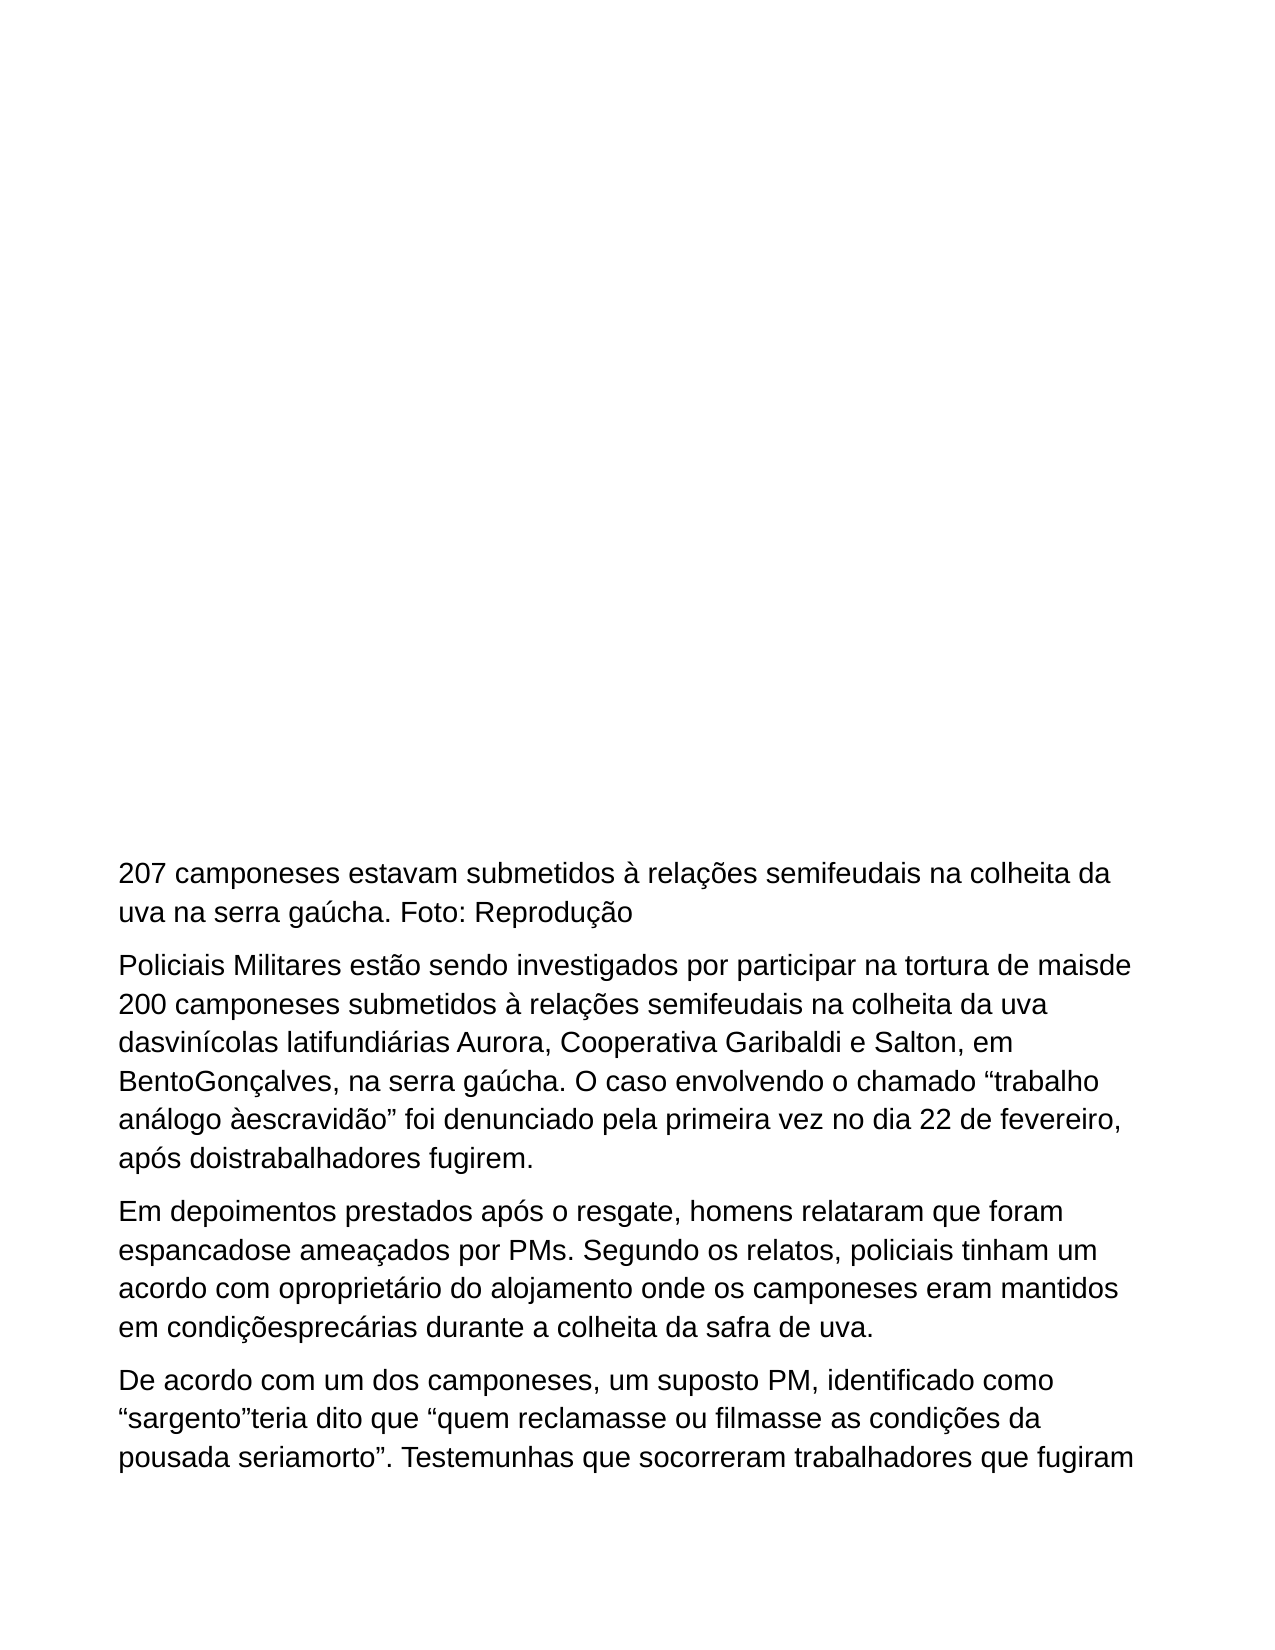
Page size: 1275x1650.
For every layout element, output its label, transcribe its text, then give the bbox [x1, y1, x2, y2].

text 207 camponeses estavam submetidos à relações semifeudais na colheita da uva na serra gaúcha. Foto: Reprodução [118, 856, 1157, 928]
text Em depoimentos prestados após o resgate, homens relataram que foram espancadose ameaçados por PMs. Segundo os relatos, policiais tinham um acordo com oproprietário do alojamento onde os camponeses eram mantidos em condiçõesprecárias durante a colheita da safra de uva. [118, 1194, 1157, 1343]
text Policiais Militares estão sendo investigados por participar na tortura de maisde 200 camponeses submetidos à relações semifeudais na colheita da uva dasvinícolas latifundiárias Aurora, Cooperativa Garibaldi e Salton, em BentoGonçalves, na serra gaúcha. O caso envolvendo o chamado “trabalho análogo àescravidão” foi denunciado pela primeira vez no dia 22 de fevereiro, após doistrabalhadores fugirem. [118, 948, 1157, 1174]
text De acordo com um dos camponeses, um suposto PM, identificado como “sargento”teria dito que “quem reclamasse ou filmasse as condições da pousada seriamorto”. Testemunhas que socorreram trabalhadores que fugiram [118, 1363, 1157, 1473]
